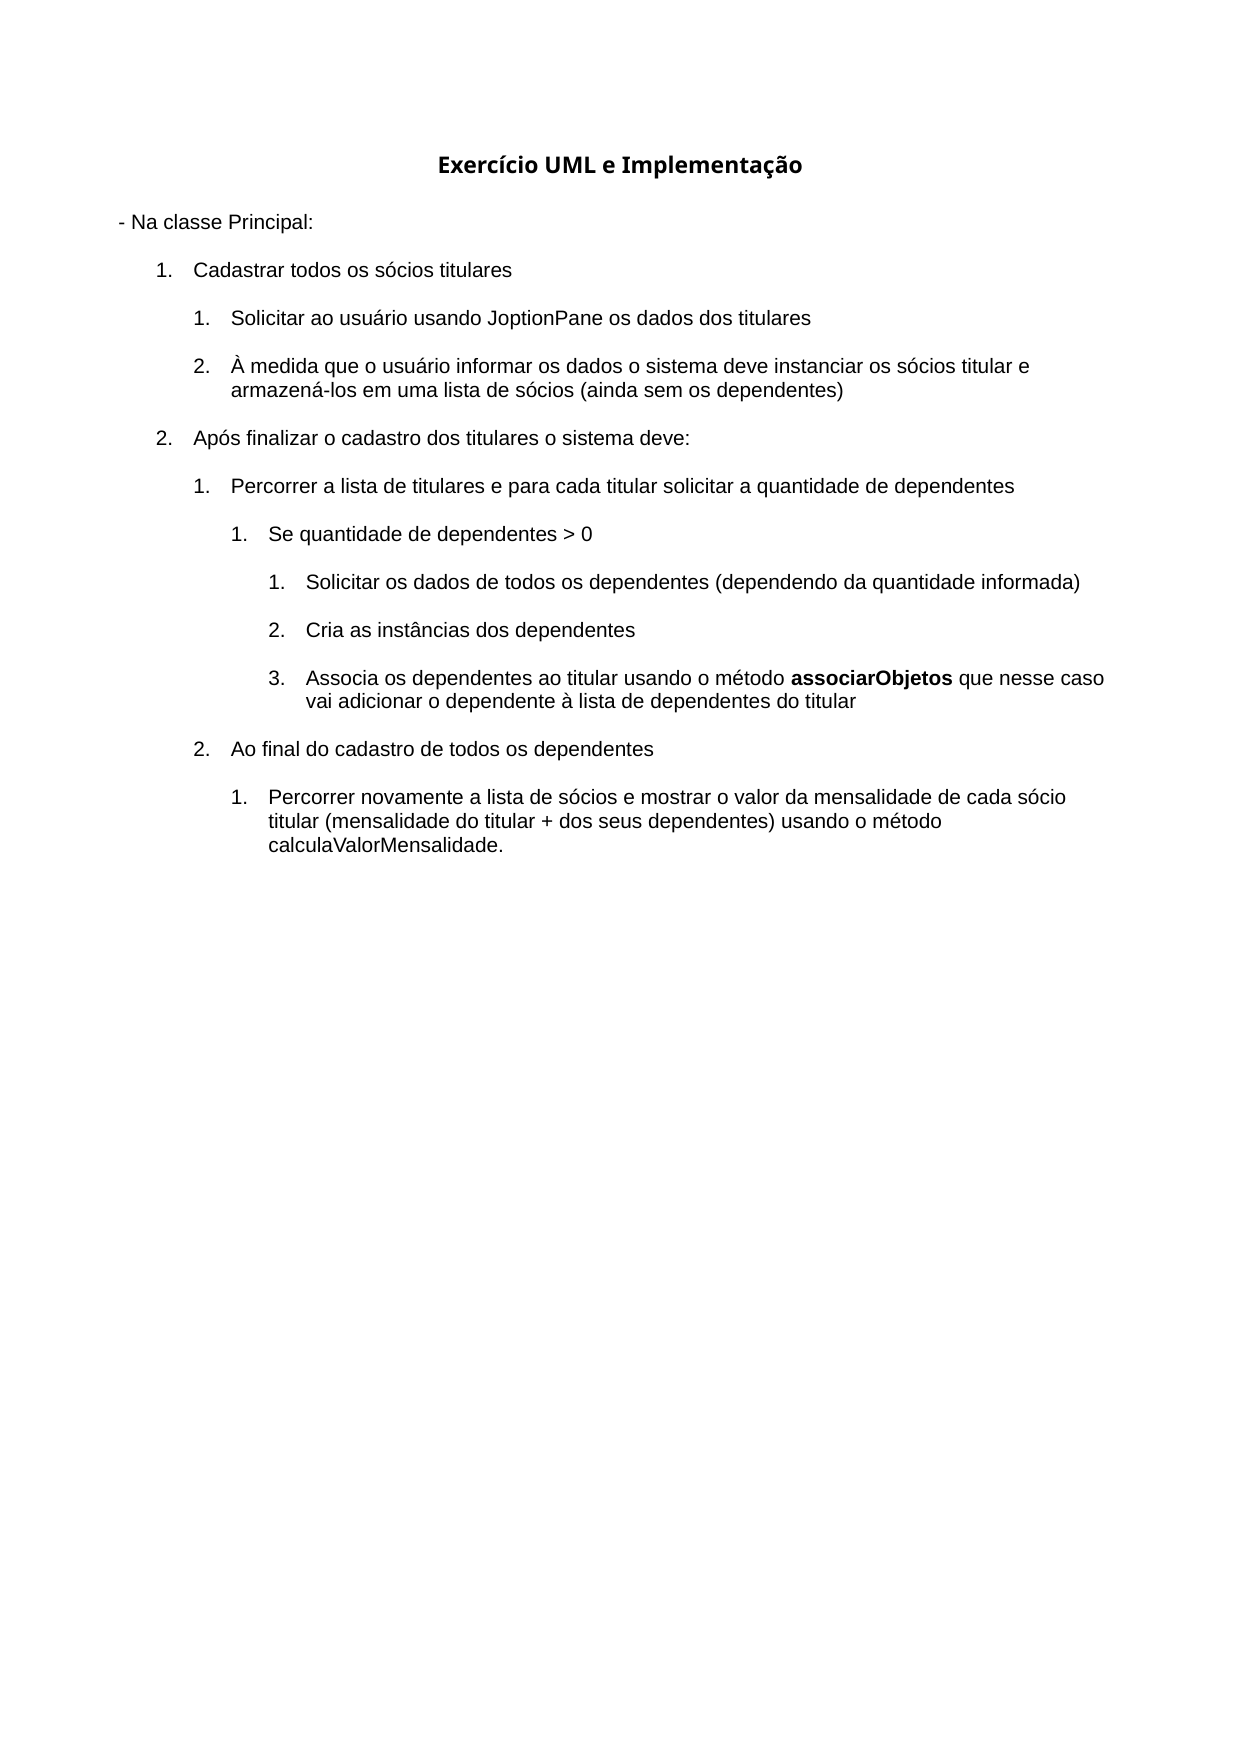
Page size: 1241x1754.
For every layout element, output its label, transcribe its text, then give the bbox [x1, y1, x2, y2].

list Percorrer a lista de titulares e para cada titular solicitar a quantidade de dependentes [193, 474, 1122, 498]
list Associa os dependentes ao titular usando o método associarObjetos que nesse caso vai adicionar o dependente à lista de dependentes do titular [268, 665, 1122, 713]
list Ao final do cadastro de todos os dependentes [193, 737, 1122, 761]
list Percorrer novamente a lista de sócios e mostrar o valor da mensalidade de cada sócio titular (mensalidade do titular + dos seus dependentes) usando o método calculaValorMensalidade. [231, 785, 1122, 857]
list Após finalizar o cadastro dos titulares o sistema deve: [156, 426, 1122, 450]
list Cadastrar todos os sócios titulares [156, 258, 1122, 282]
list Se quantidade de dependentes > 0 [231, 522, 1122, 546]
list Cria as instâncias dos dependentes [268, 617, 1122, 641]
list Solicitar os dados de todos os dependentes (dependendo da quantidade informada) [268, 569, 1122, 593]
text - Na classe Principal: [118, 210, 1122, 234]
list À medida que o usuário informar os dados o sistema deve instanciar os sócios titular e armazená-los em uma lista de sócios (ainda sem os dependentes) [193, 354, 1122, 402]
list Solicitar ao usuário usando JoptionPane os dados dos titulares [193, 306, 1122, 330]
